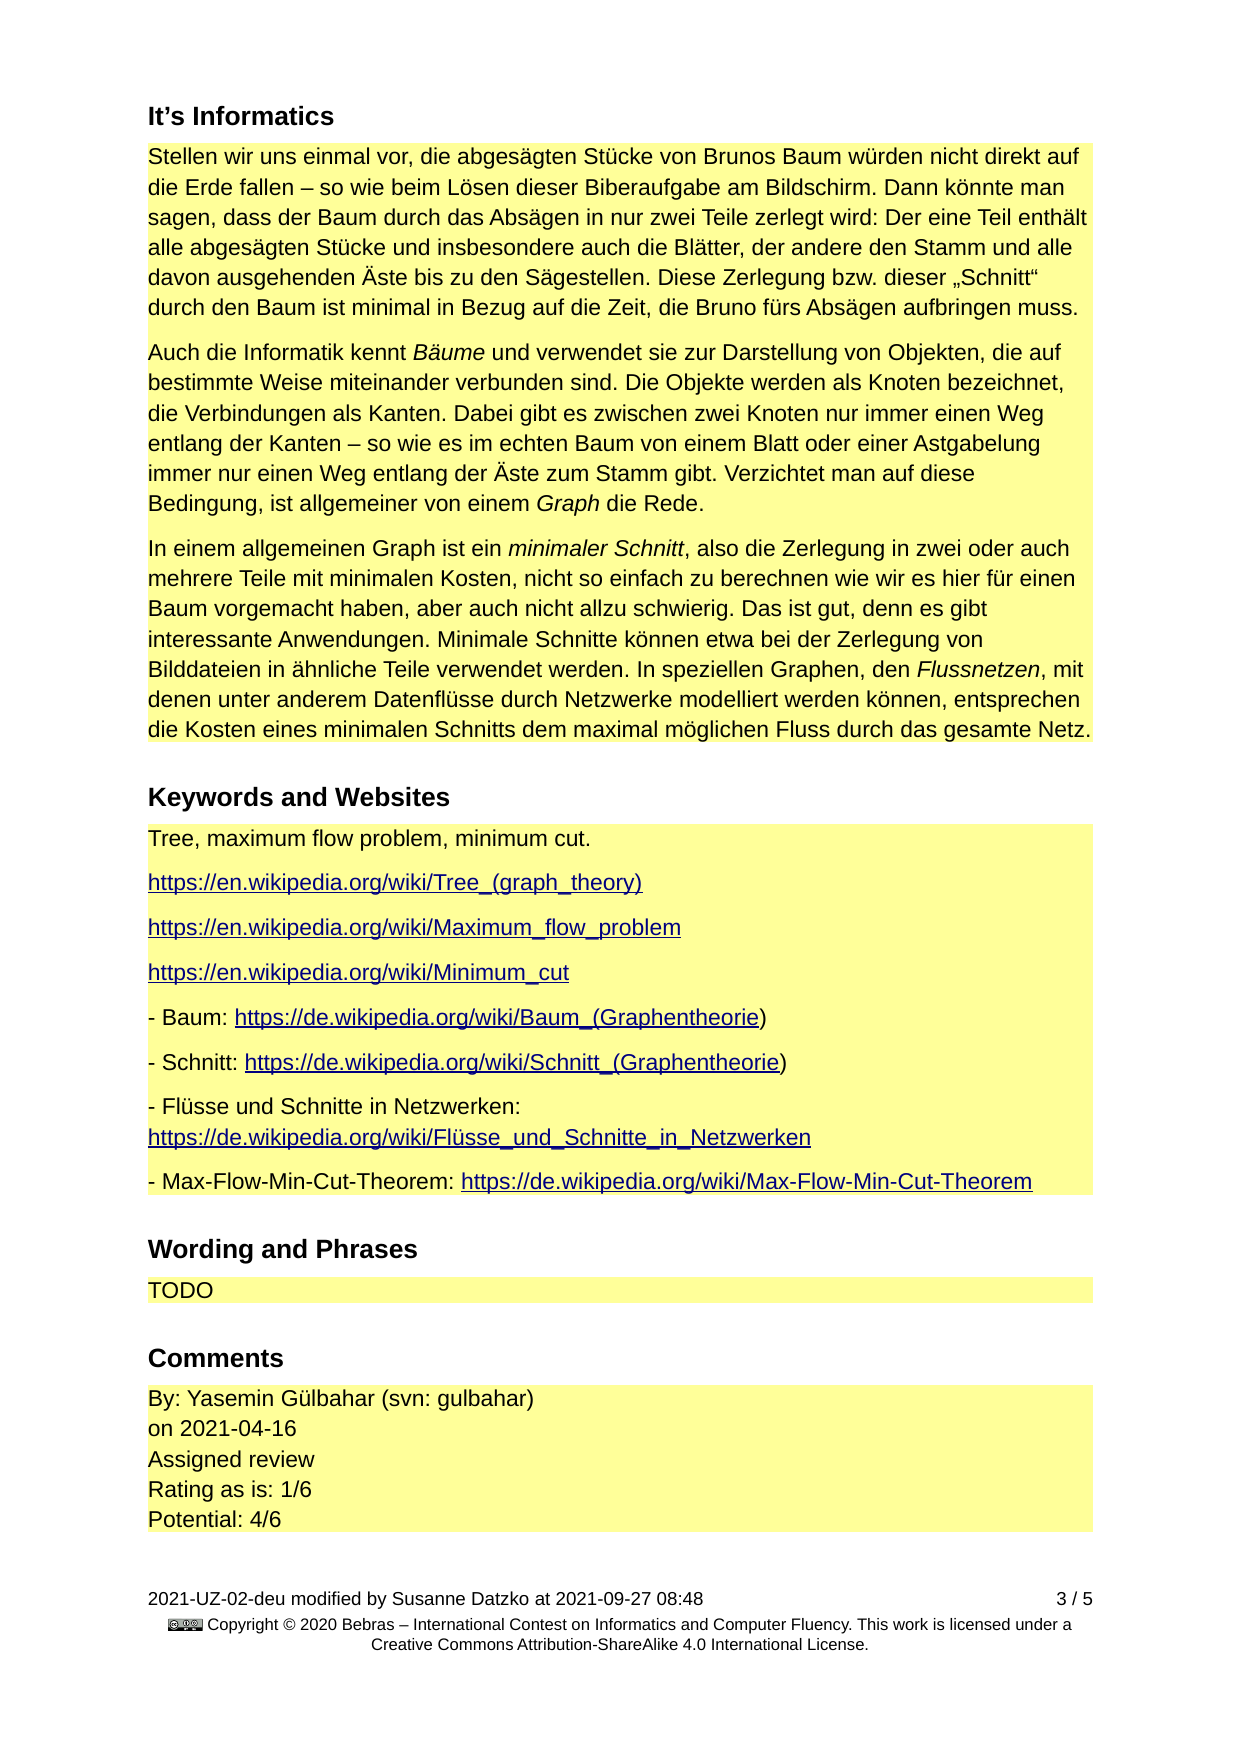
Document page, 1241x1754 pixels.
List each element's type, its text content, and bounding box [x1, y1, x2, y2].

text - Max-Flow-Min-Cut-Theorem: https://de.wikipedia.org/wiki/Max-Flow-Min-Cut-Theorem [148, 1168, 1093, 1195]
subtitle Keywords and Websites [148, 782, 1093, 812]
text https://en.wikipedia.org/wiki/Maximum_flow_problem [148, 914, 1093, 941]
text https://en.wikipedia.org/wiki/Tree_(graph_theory) [148, 869, 1093, 896]
text - Flüsse und Schnitte in Netzwerken: https://de.wikipedia.org/wiki/Flüsse_und_Schnitte_in_Netzwerken [148, 1093, 1093, 1150]
text https://en.wikipedia.org/wiki/Minimum_cut [148, 959, 1093, 985]
text In einem allgemeinen Graph ist ein minimaler Schnitt, also die Zerlegung in zwei oder auch mehrere Teile mit minimalen Kosten, nicht so einfach zu berechnen wie wir es hier für einen Baum vorgemacht haben, aber auch nicht allzu schwierig. Das ist gut, denn es gibt interessante Anwendungen. Minimale Schnitte können etwa bei der Zerlegung von Bilddateien in ähnliche Teile verwendet werden. In speziellen Graphen, den Flussnetzen, mit denen unter anderem Datenflüsse durch Netzwerke modelliert werden können, entsprechen die Kosten eines minimalen Schnitts dem maximal möglichen Fluss durch das gesamte Netz. [148, 535, 1093, 742]
text By: Yasemin Gülbahar (svn: gulbahar) on 2021-04-16 Assigned review Rating as is: 1/6 Potential: 4/6 [148, 1385, 1093, 1532]
text - Baum: https://de.wikipedia.org/wiki/Baum_(Graphentheorie) [148, 1004, 1093, 1030]
text - Schnitt: https://de.wikipedia.org/wiki/Schnitt_(Graphentheorie) [148, 1048, 1093, 1075]
text Tree, maximum flow problem, minimum cut. [148, 824, 1093, 851]
text TODO [148, 1277, 1093, 1303]
subtitle Wording and Phrases [148, 1234, 1093, 1264]
subtitle Comments [148, 1342, 1093, 1373]
text Stellen wir uns einmal vor, die abgesägten Stücke von Brunos Baum würden nicht direkt auf die Erde fallen – so wie beim Lösen dieser Biberaufgabe am Bildschirm. Dann könnte man sagen, dass der Baum durch das Absägen in nur zwei Teile zerlegt wird: Der eine Teil enthält alle abgesägten Stücke und insbesondere auch die Blätter, der andere den Stamm und alle davon ausgehenden Äste bis zu den Sägestellen. Diese Zerlegung bzw. dieser „Schnitt“ durch den Baum ist minimal in Bezug auf die Zeit, die Bruno fürs Absägen aufbringen muss. [148, 143, 1093, 321]
subtitle It’s Informatics [148, 100, 1093, 131]
text Auch die Informatik kennt Bäume und verwendet sie zur Darstellung von Objekten, die auf bestimmte Weise miteinander verbunden sind. Die Objekte werden als Knoten bezeichnet, die Verbindungen als Kanten. Dabei gibt es zwischen zwei Knoten nur immer einen Weg entlang der Kanten – so wie es im echten Baum von einem Blatt oder einer Astgabelung immer nur einen Weg entlang der Äste zum Stamm gibt. Verzichtet man auf diese Bedingung, ist allgemeiner von einem Graph die Rede. [148, 339, 1093, 516]
